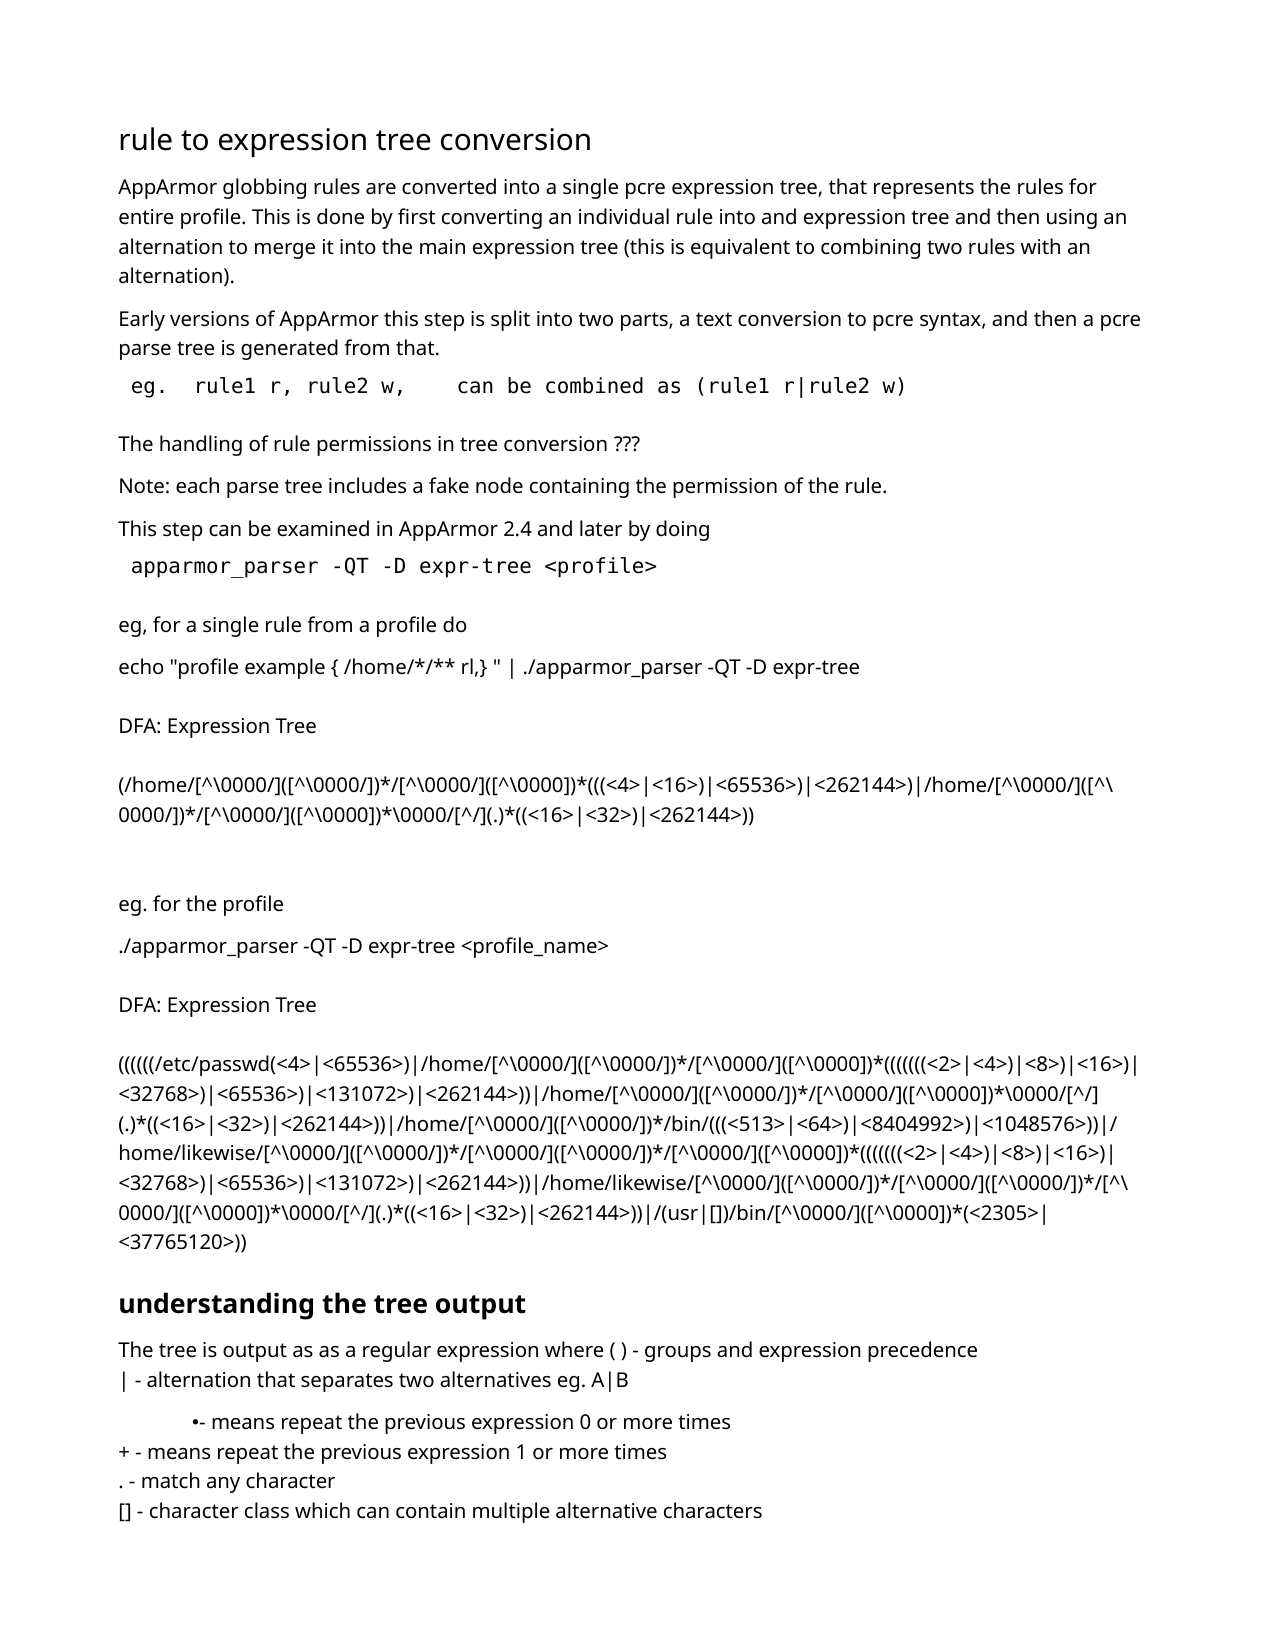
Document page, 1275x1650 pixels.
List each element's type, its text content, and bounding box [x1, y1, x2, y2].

text eg. for the profile [118, 858, 1157, 917]
text ./apparmor_parser -QT -D expr-tree <profile_name> [118, 929, 1157, 959]
text (/home/[^\0000/]([^\0000/])*/[^\0000/]([^\0000])*(((<4>|<16>)|<65536>)|<262144>)|/home/[^\0000/]([^\0000/])*/[^\0000/]([^\0000])*\0000/[^/](.)*((<16>|<32>)|<262144>)) [118, 769, 1157, 828]
text echo "profile example { /home/*/** rl,} " | ./apparmor_parser -QT -D expr-tree [118, 650, 1157, 680]
text The handling of rule permissions in tree conversion ??? [118, 428, 1157, 458]
text AppArmor globbing rules are converted into a single pcre expression tree, that represents the rules for entire profile. This is done by first converting an individual rule into and expression tree and then using an alternation to merge it into the main expression tree (this is equivalent to combining two rules with an alternation). [118, 171, 1157, 290]
text Early versions of AppArmor this step is split into two parts, a text conversion to pcre syntax, and then a pcre parse tree is generated from that. [118, 302, 1157, 362]
text DFA: Expression Tree [118, 709, 1157, 739]
text The tree is output as as a regular expression where ( ) - groups and expression precedence | - alternation that separates two alternatives eg. A|B [118, 1334, 1157, 1393]
subtitle understanding the tree output [118, 1285, 1157, 1321]
text eg. rule1 r, rule2 w, can be combined as (rule1 r|rule2 w) [118, 374, 1157, 398]
text apparmor_parser -QT -D expr-tree <profile> [118, 554, 1157, 579]
text ((((((/etc/passwd(<4>|<65536>)|/home/[^\0000/]([^\0000/])*/[^\0000/]([^\0000])*(((((((<2>|<4>)|<8>)|<16>)|<32768>)|<65536>)|<131072>)|<262144>))|/home/[^\0000/]([^\0000/])*/[^\0000/]([^\0000])*\0000/[^/](.)*((<16>|<32>)|<262144>))|/home/[^\0000/]([^\0000/])*/bin/(((<513>|<64>)|<8404992>)|<1048576>))|/home/likewise/[^\0000/]([^\0000/])*/[^\0000/]([^\0000/])*/[^\0000/]([^\0000])*(((((((<2>|<4>)|<8>)|<16>)|<32768>)|<65536>)|<131072>)|<262144>))|/home/likewise/[^\0000/]([^\0000/])*/[^\0000/]([^\0000/])*/[^\0000/]([^\0000])*\0000/[^/](.)*((<16>|<32>)|<262144>))|/(usr|[])/bin/[^\0000/]([^\0000])*(<2305>|<37765120>)) [118, 1048, 1157, 1256]
text + - means repeat the previous expression 1 or more times . - match any character [] - character class which can contain multiple alternative characters [118, 1435, 1157, 1524]
list - means repeat the previous expression 0 or more times [118, 1406, 1157, 1435]
subtitle rule to expression tree conversion [118, 118, 1157, 158]
text eg, for a single rule from a profile do [118, 608, 1157, 638]
text Note: each parse tree includes a fake node containing the permission of the rule. [118, 470, 1157, 500]
text This step can be examined in AppArmor 2.4 and later by doing [118, 512, 1157, 542]
text DFA: Expression Tree [118, 989, 1157, 1018]
